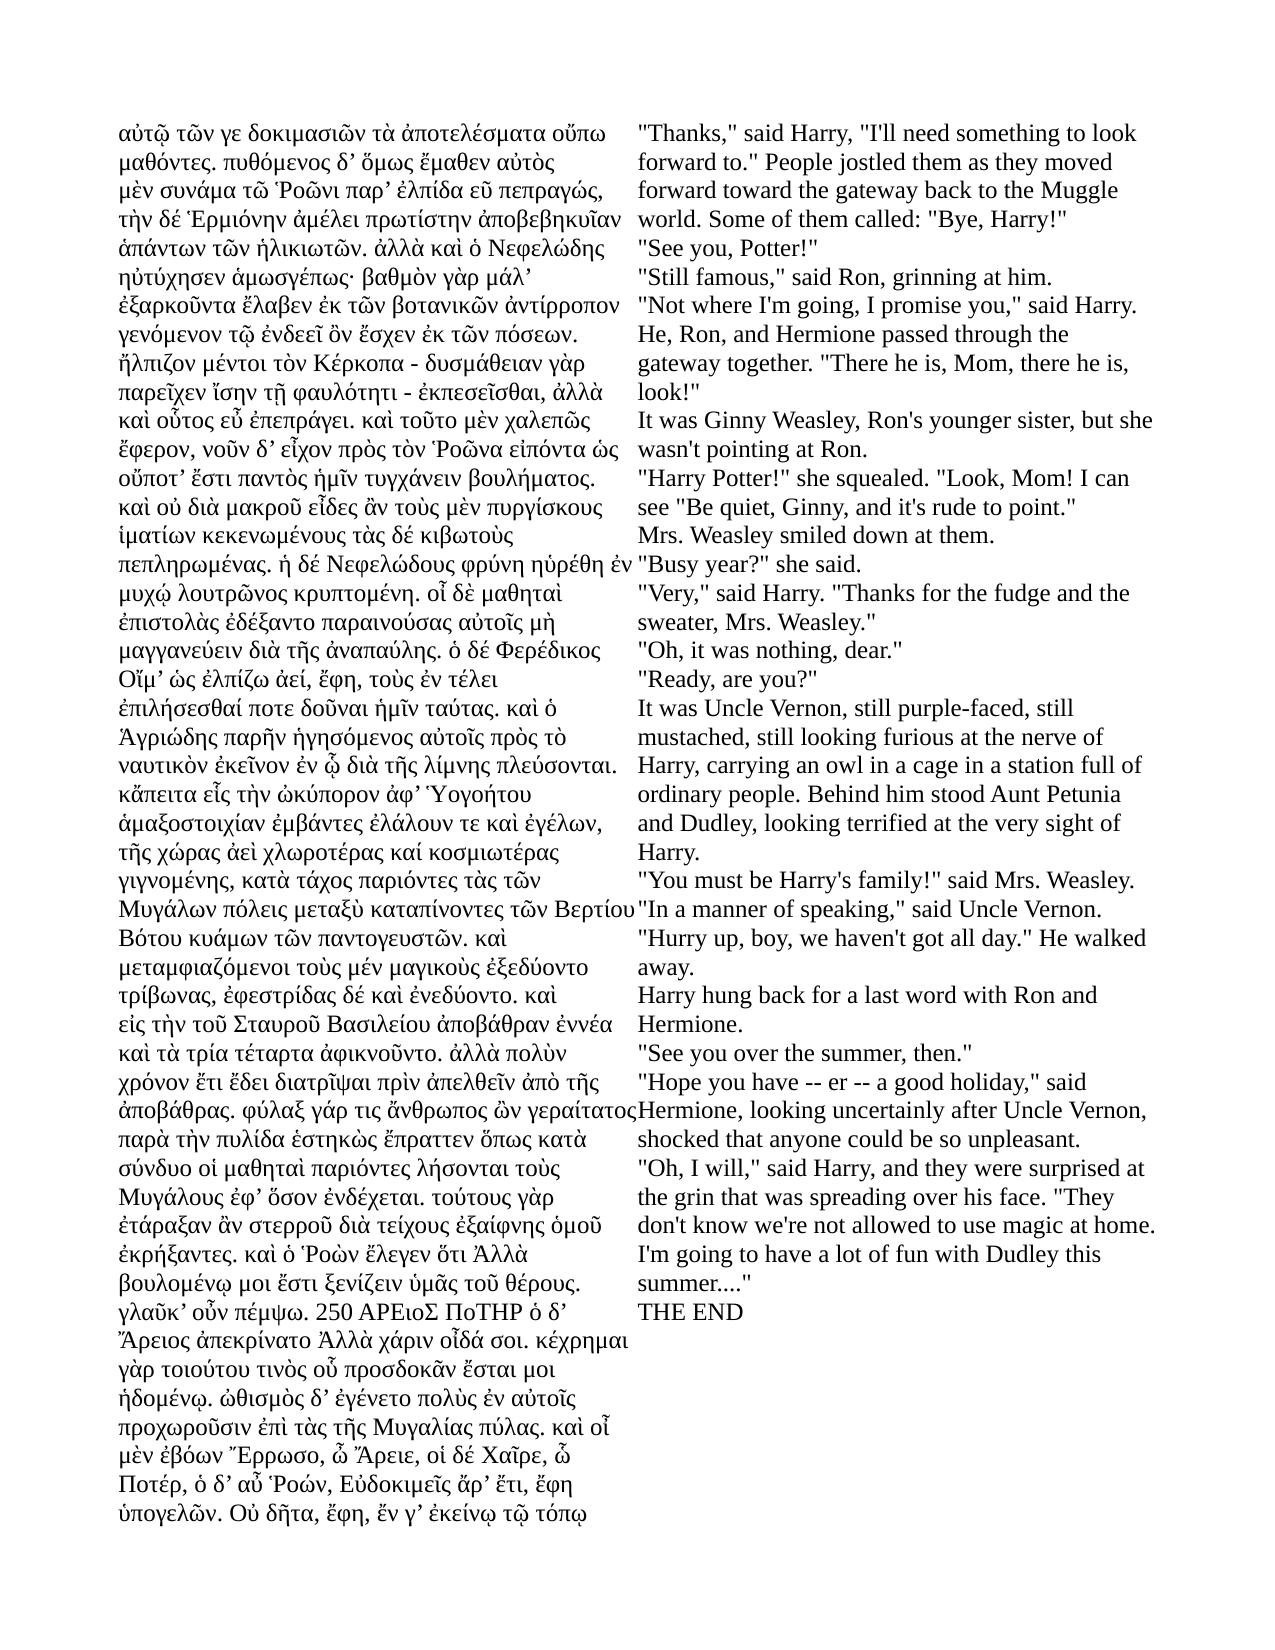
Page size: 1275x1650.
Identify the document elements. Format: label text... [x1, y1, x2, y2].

table_cell "Thanks," said Harry, "I'll need something to look forward to." People jostled them as they moved forward toward the gateway back to the Muggle world. Some of them called: "Bye, Harry!" "See you, Potter!" "Still famous," said Ron, grinning at him. "Not where I'm going, I promise you," said Harry. He, Ron, and Hermione passed through the gateway together. "There he is, Mom, there he is, look!" It was Ginny Weasley, Ron's younger sister, but she wasn't pointing at Ron. "Harry Potter!" she squealed. "Look, Mom! I can see "Be quiet, Ginny, and it's rude to point." Mrs. Weasley smiled down at them. "Busy year?" she said. "Very," said Harry. "Thanks for the fudge and the sweater, Mrs. Weasley." "Oh, it was nothing, dear." "Ready, are you?" It was Uncle Vernon, still purple-faced, still mustached, still looking furious at the nerve of Harry, carrying an owl in a cage in a station full of ordinary people. Behind him stood Aunt Petunia and Dudley, looking terrified at the very sight of Harry. "You must be Harry's family!" said Mrs. Weasley. "In a manner of speaking," said Uncle Vernon. "Hurry up, boy, we haven't got all day." He walked away. Harry hung back for a last word with Ron and Hermione. "See you over the summer, then." "Hope you have -- er -- a good holiday," said Hermione, looking uncertainly after Uncle Vernon, shocked that anyone could be so unpleasant. "Oh, I will," said Harry, and they were surprised at the grin that was spreading over his face. "They don't know we're not allowed to use magic at home. I'm going to have a lot of fun with Dudley this summer...." THE END [637, 118, 1157, 1527]
table_cell αὐτῷ τῶν γε δοκιμασιῶν τὰ ἀποτελέσματα οὔπω μαθόντες. πυθόμενος δ’ ὅμως ἔμαθεν αὐτὸς μὲν συνάμα τῶ Ῥοῶνι παρ’ ἐλπίδα εῦ πεπραγώς, τὴν δέ Ἑρμιόνην ἀμέλει πρωτίστην ἀποβεβηκυῖαν ἁπάντων τῶν ἡλικιωτῶν. ἀλλὰ καὶ ὁ Νεφελώδης ηὐτύχησεν ἁμωσγέπως· βαθμὸν γὰρ μάλ’ ἐξαρκοῦντα ἔλαβεν ἐκ τῶν βοτανικῶν ἀντίρροπον γενόμενον τῷ ἐνδεεῖ ὂν ἔσχεν ἐκ τῶν πόσεων. ἤλπιζον μέντοι τὸν Κέρκοπα - δυσμάθειαν γὰρ παρεῖχεν ἴσην τῇ φαυλότητι - ἐκπεσεῖσθαι, ἀλλὰ καὶ οὗτος εὖ ἐπεπράγει. καὶ τοῦτο μὲν χαλεπῶς ἔφερον, νοῦν δ’ εἶχον πρὸς τὸν Ῥοῶνα εἰπόντα ὡς οὔποτ’ ἔστι παντὸς ἡμῖν τυγχάνειν βουλήματος. καὶ οὐ διὰ μακροῦ εἶδες ἂν τοὺς μὲν πυργίσκους ἱματίων κεκενωμένους τὰς δέ κιβωτοὺς πεπληρωμένας. ἡ δέ Νεφελώδους φρύνη ηὑρέθη ἐν μυχῴ λουτρῶνος κρυπτομένη. οἶ δὲ μαθηταὶ ἐπιστολὰς ἐδέξαντο παραινούσας αὐτοῖς μὴ μαγγανεύειν διὰ τῆς ἀναπαύλης. ὁ δέ Φερέδικος Οἴμ’ ὡς ἐλπίζω ἀεί, ἔφη, τοὺς ἐν τέλει ἐπιλήσεσθαί ποτε δοῦναι ἡμῖν ταύτας. καὶ ὁ Ἁγριώδης παρῆν ἡγησόμενος αὐτοῖς πρὸς τὸ ναυτικὸν ἐκεῖνον ἐν ᾧ διὰ τῆς λίμνης πλεύσονται. κἄπειτα εἷς τὴν ὠκύπορον ἀφ’ Ὑογοήτου ἁμαξοστοιχίαν ἐμβάντες ἐλάλουν τε καὶ ἐγέλων, τῆς χώρας ἀεὶ χλωροτέρας καί κοσμιωτέρας γιγνομένης, κατὰ τάχος παριόντες τὰς τῶν Μυγάλων πόλεις μεταξὺ καταπίνοντες τῶν Βερτίου Βότου κυάμων τῶν παντογευστῶν. καὶ μεταμφιαζόμενοι τοὺς μέν μαγικοὺς ἐξεδύοντο τρίβωνας, ἐφεστρίδας δέ καὶ ἐνεδύοντο. καὶ εἰς τὴν τοῦ Σταυροῦ Βασιλείου ἀποβάθραν ἐννέα καὶ τὰ τρία τέταρτα ἀφικνοῦντο. ἀλλὰ πολὺν χρόνον ἔτι ἔδει διατρῖψαι πρὶν ἀπελθεῖν ἀπὸ τῆς ἀποβάθρας. φύλαξ γάρ τις ἄνθρωπος ὢν γεραίτατος παρὰ τὴν πυλίδα ἑστηκὼς ἔπραττεν ὅπως κατὰ σύνδυο οἱ μαθηταὶ παριόντες λήσονται τοὺς Μυγάλους ἐφ’ ὅσον ἐνδέχεται. τούτους γὰρ ἐτάραξαν ἂν στερροῦ διὰ τείχους ἐξαίφνης ὁμοῦ ἐκρήξαντες. καὶ ὁ Ῥοὼν ἔλεγεν ὅτι Ἀλλὰ βουλομένῳ μοι ἔστι ξενίζειν ὑμᾶς τοῦ θέρους. γλαῦκ’ οὖν πέμψω. 250 ΑΡΕιοΣ ΠοΤΗΡ ὁ δ’ Ἄρειος ἀπεκρίνατο Ἀλλὰ χάριν οἶδά σοι. κέχρημαι γὰρ τοιούτου τινὸς οὗ προσδοκᾶν ἔσται μοι ἡδομένῳ. ὠθισμὸς δ’ ἐγένετο πολὺς ἐν αὐτοῖς προχωροῦσιν ἐπὶ τὰς τῆς Μυγαλίας πύλας. καὶ οἶ μὲν ἐβόων Ἔρρωσο, ὦ Ἄρειε, οἱ δέ Χαῖρε, ὧ Ποτέρ, ὁ δ’ αὖ Ῥοών, Εὐδοκιμεῖς ἄρ’ ἔτι, ἔφη ὑπογελῶν. Οὐ δῆτα, ἔφη, ἔν γ’ ἐκείνῳ τῷ τόπῳ [118, 118, 637, 1527]
